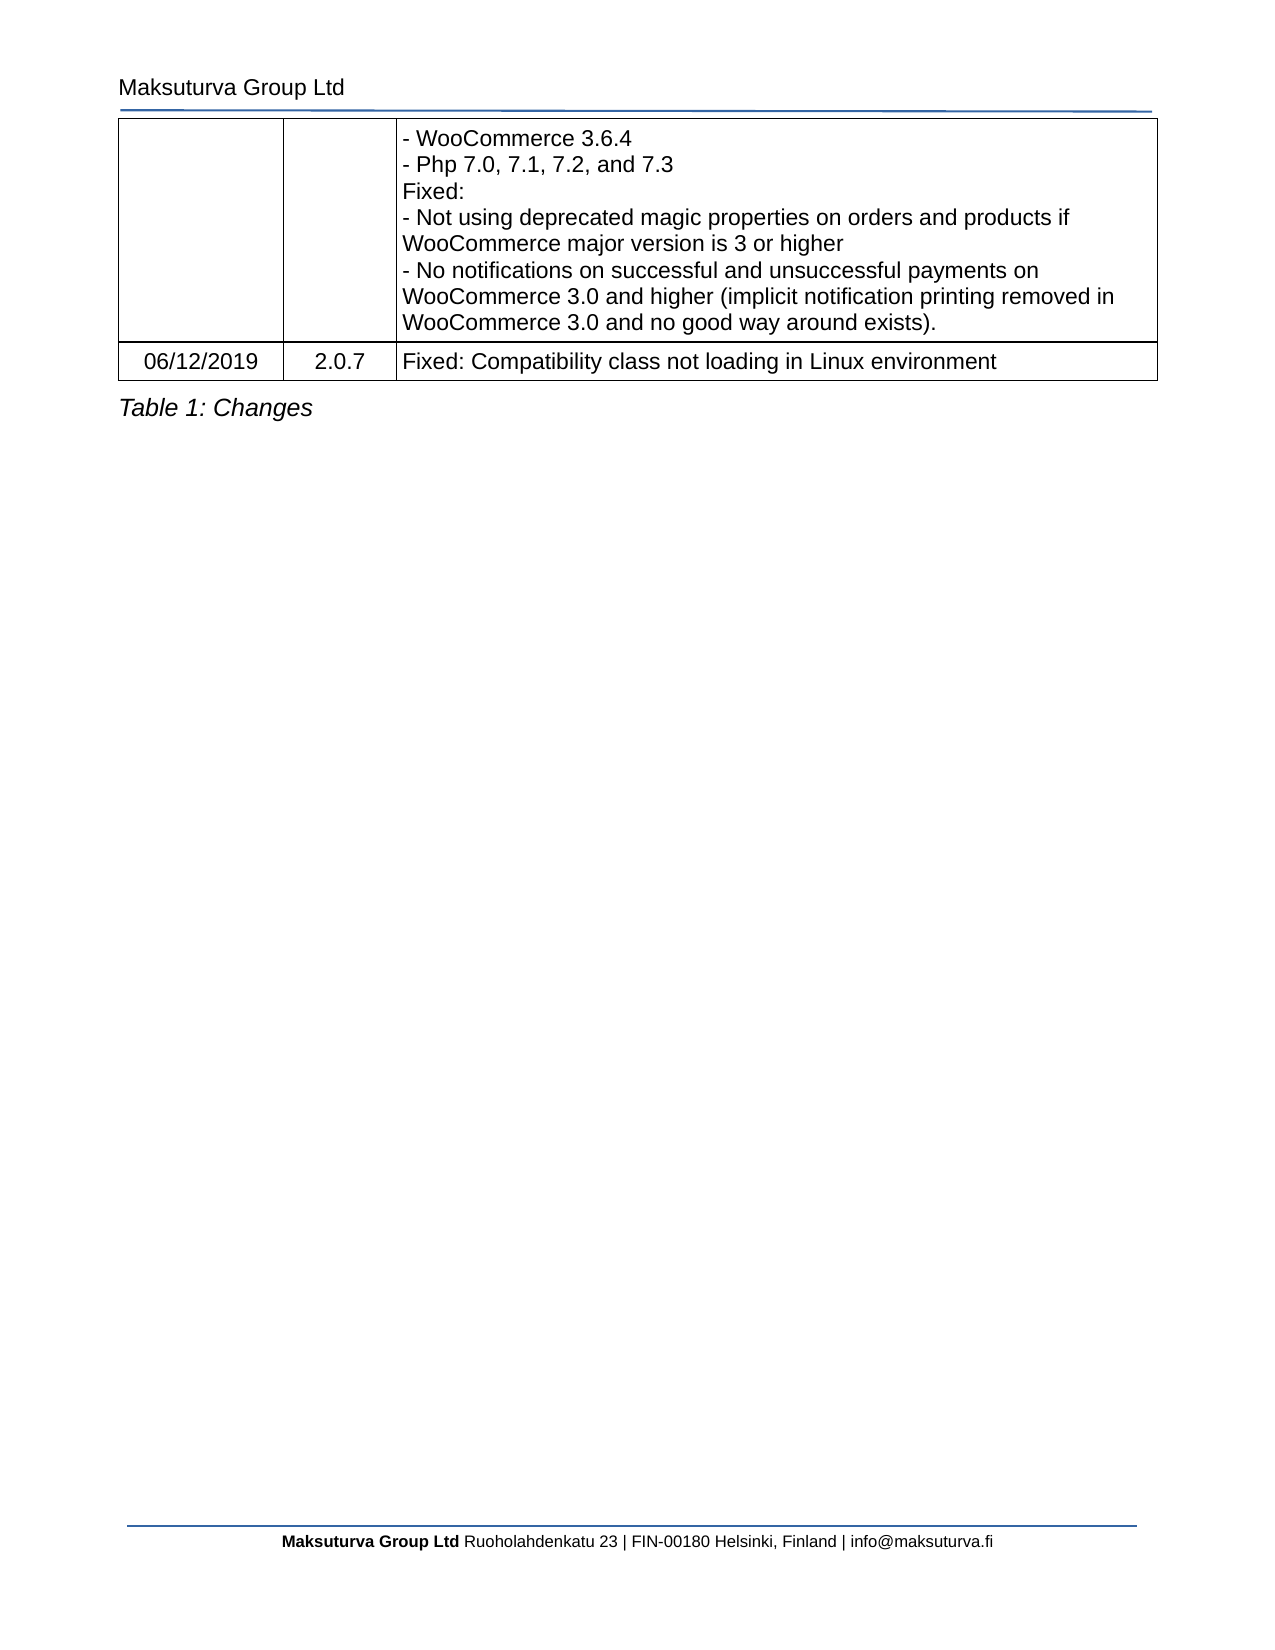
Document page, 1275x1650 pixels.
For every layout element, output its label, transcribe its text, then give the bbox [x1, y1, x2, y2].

text Table 1: Changes [118, 393, 1157, 422]
table_cell Fixed: Compatibility class not loading in Linux environment [397, 343, 1157, 380]
table_cell 2.0.7 [284, 343, 396, 380]
table_cell 06/12/2019 [119, 343, 283, 380]
table_cell [284, 119, 396, 341]
table_cell - WooCommerce 3.6.4 - Php 7.0, 7.1, 7.2, and 7.3 Fixed: - Not using deprecated magic properties on orders and products if WooCommerce major version is 3 or higher - No notifications on successful and unsuccessful payments on WooCommerce 3.0 and higher (implicit notification printing removed in WooCommerce 3.0 and no good way around exists). [397, 119, 1157, 341]
table_cell [119, 119, 283, 341]
